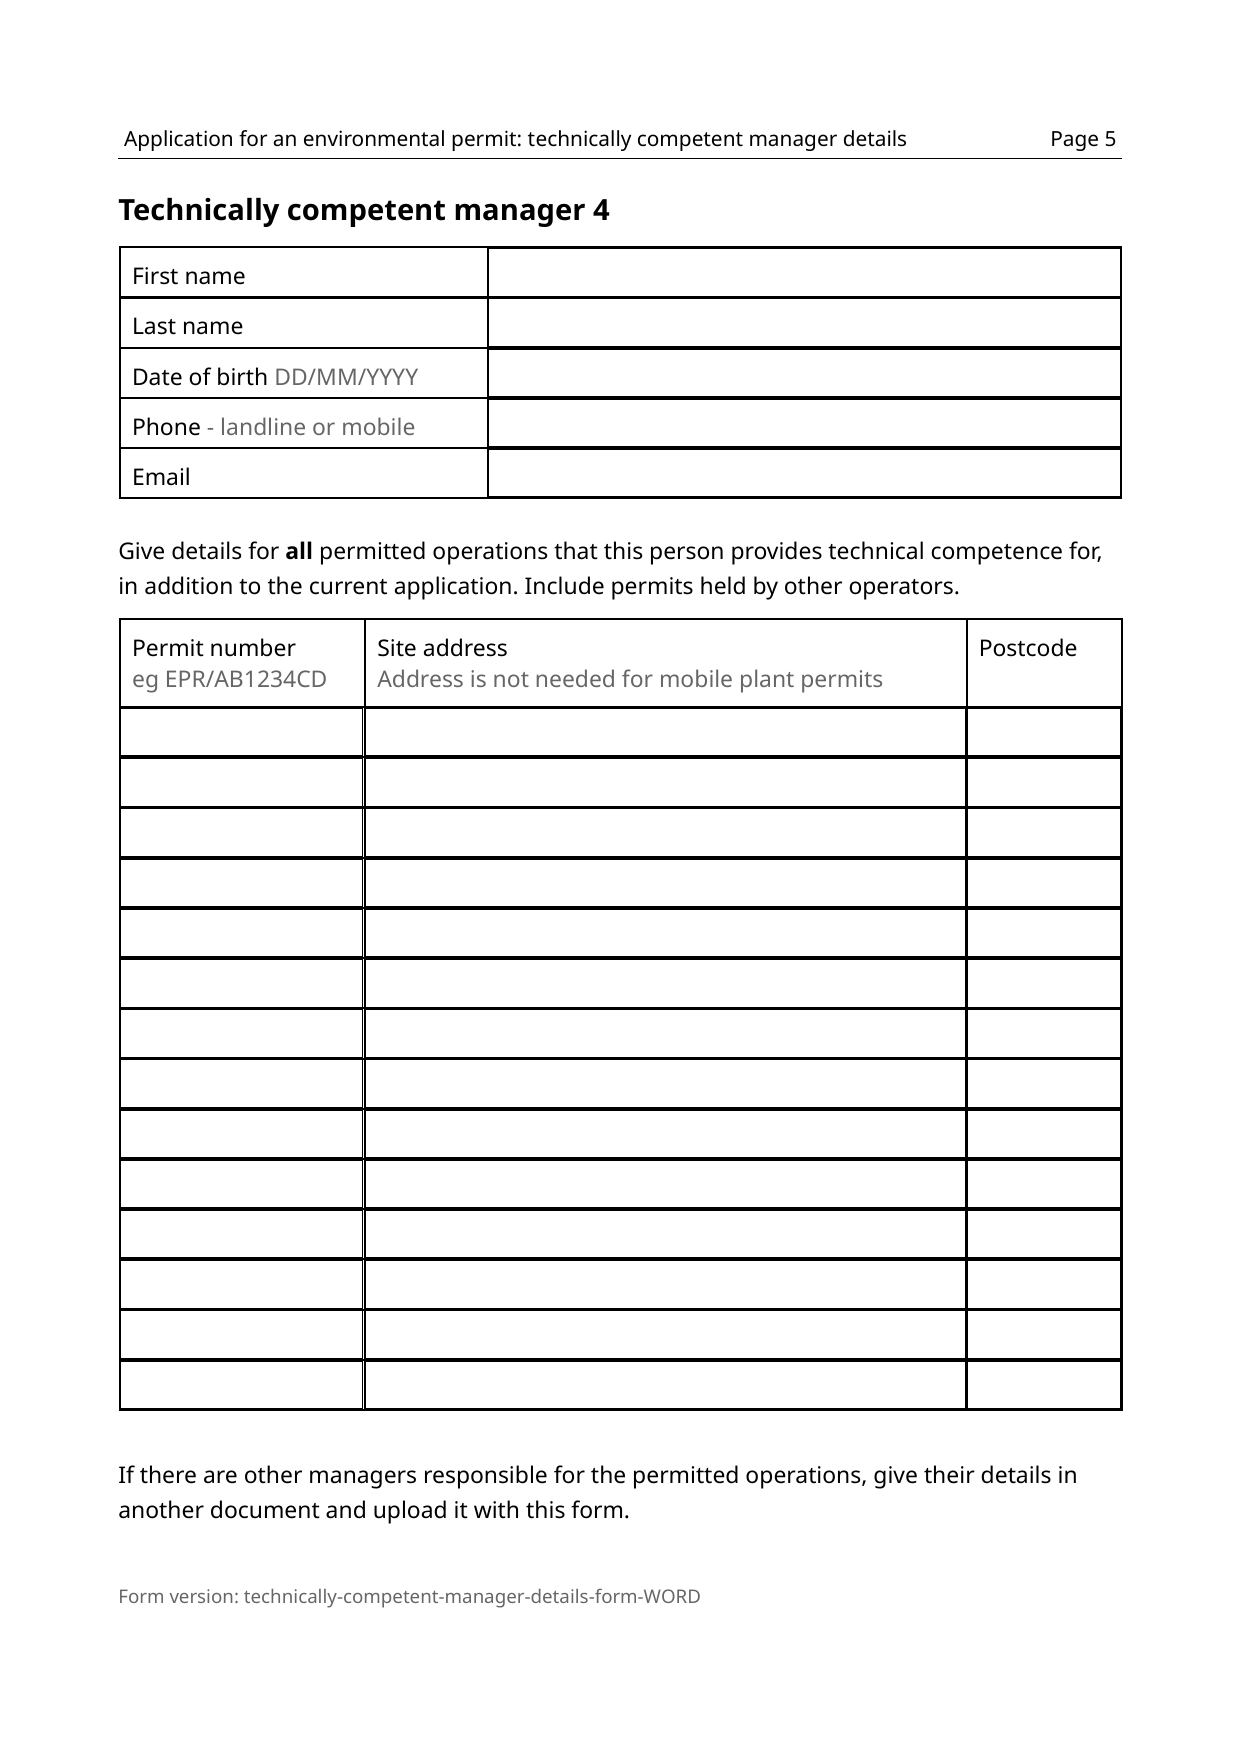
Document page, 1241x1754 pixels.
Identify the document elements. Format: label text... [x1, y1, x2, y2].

table_header Postcode [968, 620, 1121, 706]
text Technically competent manager 4 [118, 189, 1122, 229]
table_cell Phone - landline or mobile [121, 399, 487, 447]
table_cell Email [121, 449, 487, 497]
table_header Permit number eg EPR/AB1234CD [121, 620, 364, 706]
table_header Site address Address is not needed for mobile plant permits [366, 620, 966, 706]
table_header First name [121, 248, 487, 296]
table_cell Last name [121, 299, 487, 347]
text Give details for all permitted operations that this person provides technical competence for, in addition to the current application. Include permits held by other operators. [118, 499, 1122, 601]
table_cell Date of birth DD/MM/YYYY [121, 349, 487, 397]
text If there are other managers responsible for the permitted operations, give their details in another document and upload it with this form. [118, 1459, 1122, 1525]
text Form version: technically-competent-manager-details-form-WORD [118, 1583, 1122, 1609]
